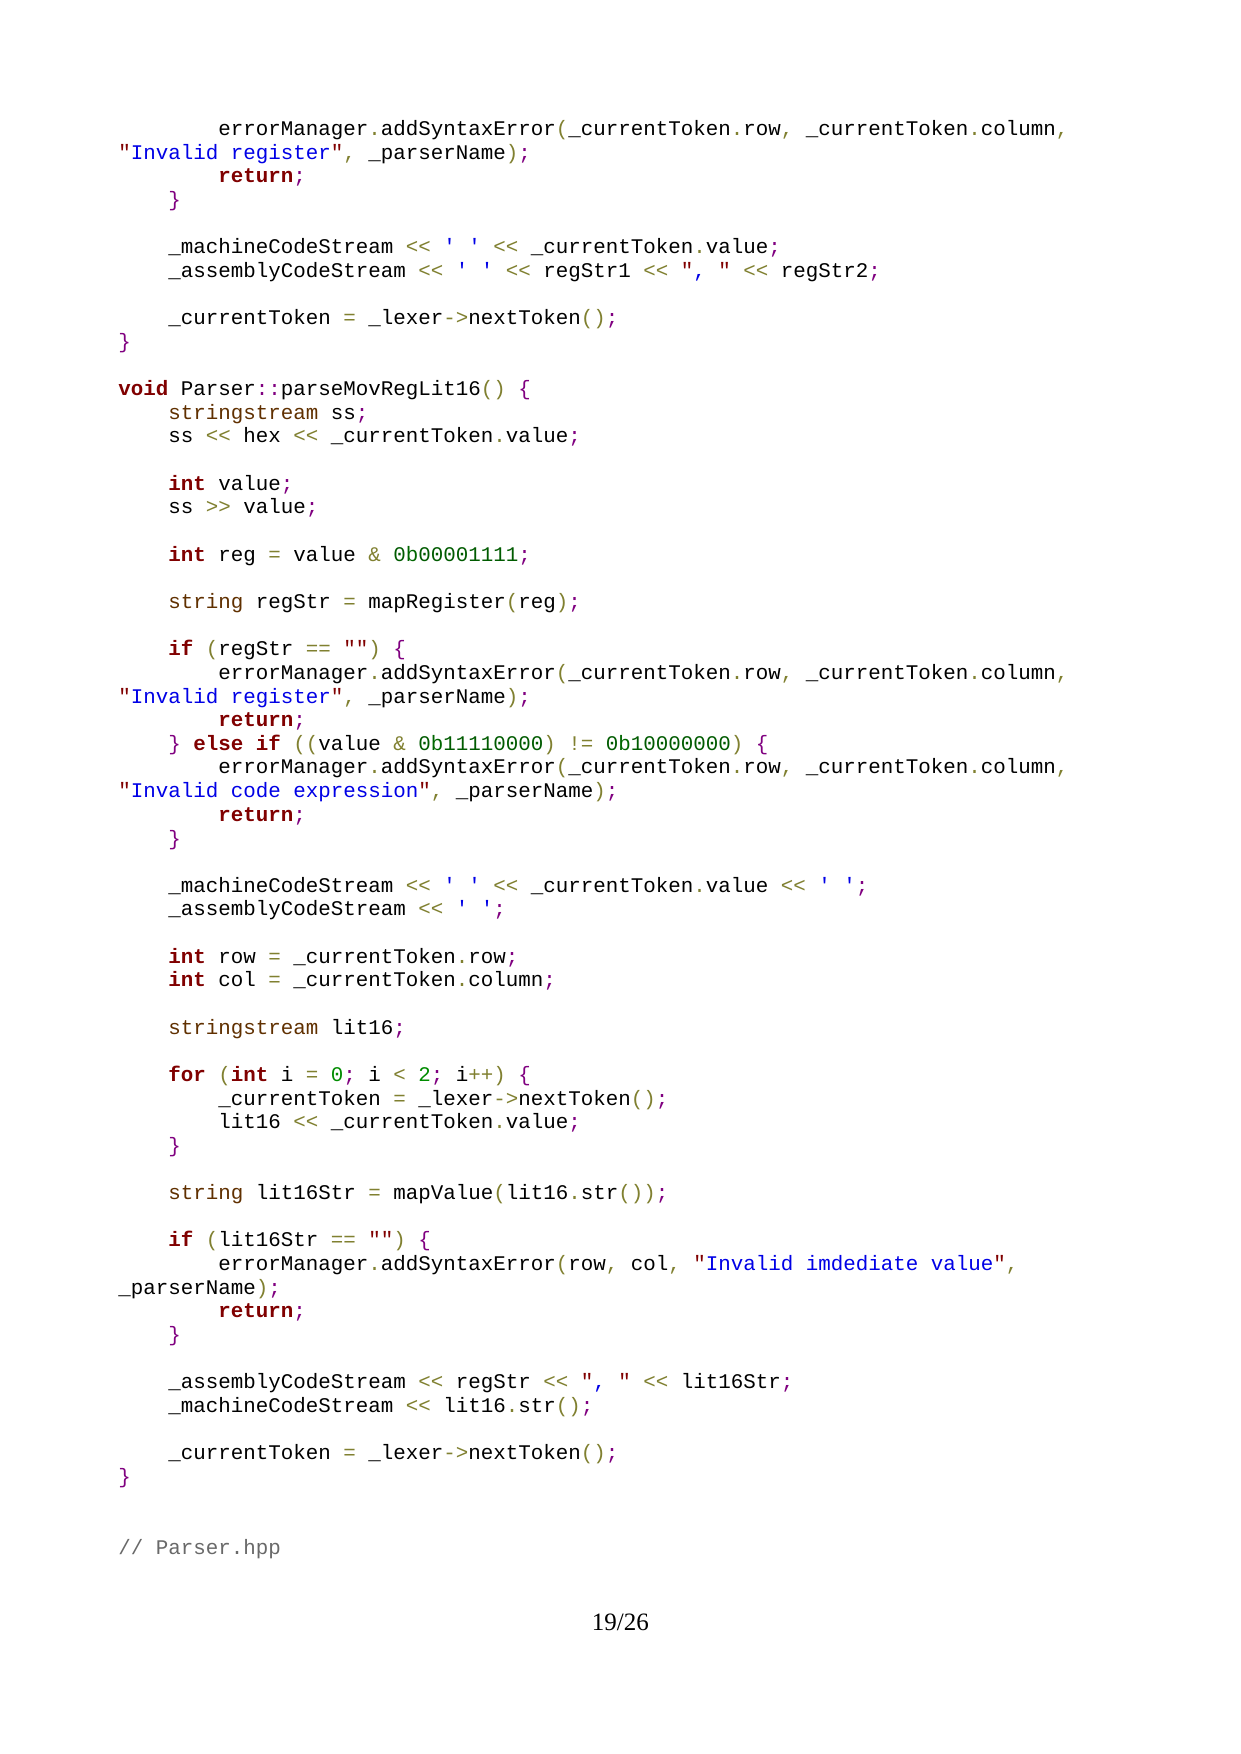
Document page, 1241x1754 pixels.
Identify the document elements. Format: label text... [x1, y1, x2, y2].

text return; [118, 804, 1122, 827]
text errorManager.addSyntaxError(row, col, "Invalid imdediate value", _parserName); [118, 1253, 1122, 1300]
text _assemblyCodeStream << regStr << ", " << lit16Str; [118, 1371, 1122, 1395]
text } [118, 1135, 1122, 1158]
text _machineCodeStream << lit16.str(); [118, 1395, 1122, 1419]
text } else if ((value & 0b11110000) != 0b10000000) { [118, 733, 1122, 757]
text _machineCodeStream << ' ' << _currentToken.value; [118, 236, 1122, 260]
text ss << hex << _currentToken.value; [118, 426, 1122, 449]
text void Parser::parseMovRegLit16() { [118, 378, 1122, 402]
text } [118, 189, 1122, 213]
text _currentToken = _lexer->nextToken(); [118, 1088, 1122, 1111]
text // Parser.hpp [118, 1537, 1122, 1561]
text lit16 << _currentToken.value; [118, 1111, 1122, 1135]
text errorManager.addSyntaxError(_currentToken.row, _currentToken.column, "Invalid register", _parserName); [118, 662, 1122, 709]
text int col = _currentToken.column; [118, 969, 1122, 993]
text string lit16Str = mapValue(lit16.str()); [118, 1182, 1122, 1206]
text } [118, 331, 1122, 354]
text int value; [118, 473, 1122, 496]
text return; [118, 1300, 1122, 1324]
text _currentToken = _lexer->nextToken(); [118, 1442, 1122, 1466]
text for (int i = 0; i < 2; i++) { [118, 1064, 1122, 1088]
text _assemblyCodeStream << ' ' << regStr1 << ", " << regStr2; [118, 260, 1122, 284]
text } [118, 827, 1122, 851]
text } [118, 1324, 1122, 1348]
text _machineCodeStream << ' ' << _currentToken.value << ' '; [118, 875, 1122, 898]
text _currentToken = _lexer->nextToken(); [118, 307, 1122, 331]
text int row = _currentToken.row; [118, 946, 1122, 969]
text return; [118, 165, 1122, 189]
text if (lit16Str == "") { [118, 1229, 1122, 1253]
text if (regStr == "") { [118, 638, 1122, 662]
text int reg = value & 0b00001111; [118, 544, 1122, 567]
text string regStr = mapRegister(reg); [118, 591, 1122, 615]
text stringstream lit16; [118, 1017, 1122, 1040]
text return; [118, 709, 1122, 733]
text stringstream ss; [118, 402, 1122, 426]
text errorManager.addSyntaxError(_currentToken.row, _currentToken.column, "Invalid register", _parserName); [118, 118, 1122, 165]
text ss >> value; [118, 496, 1122, 520]
text _assemblyCodeStream << ' '; [118, 898, 1122, 922]
text errorManager.addSyntaxError(_currentToken.row, _currentToken.column, "Invalid code expression", _parserName); [118, 757, 1122, 804]
text } [118, 1466, 1122, 1489]
